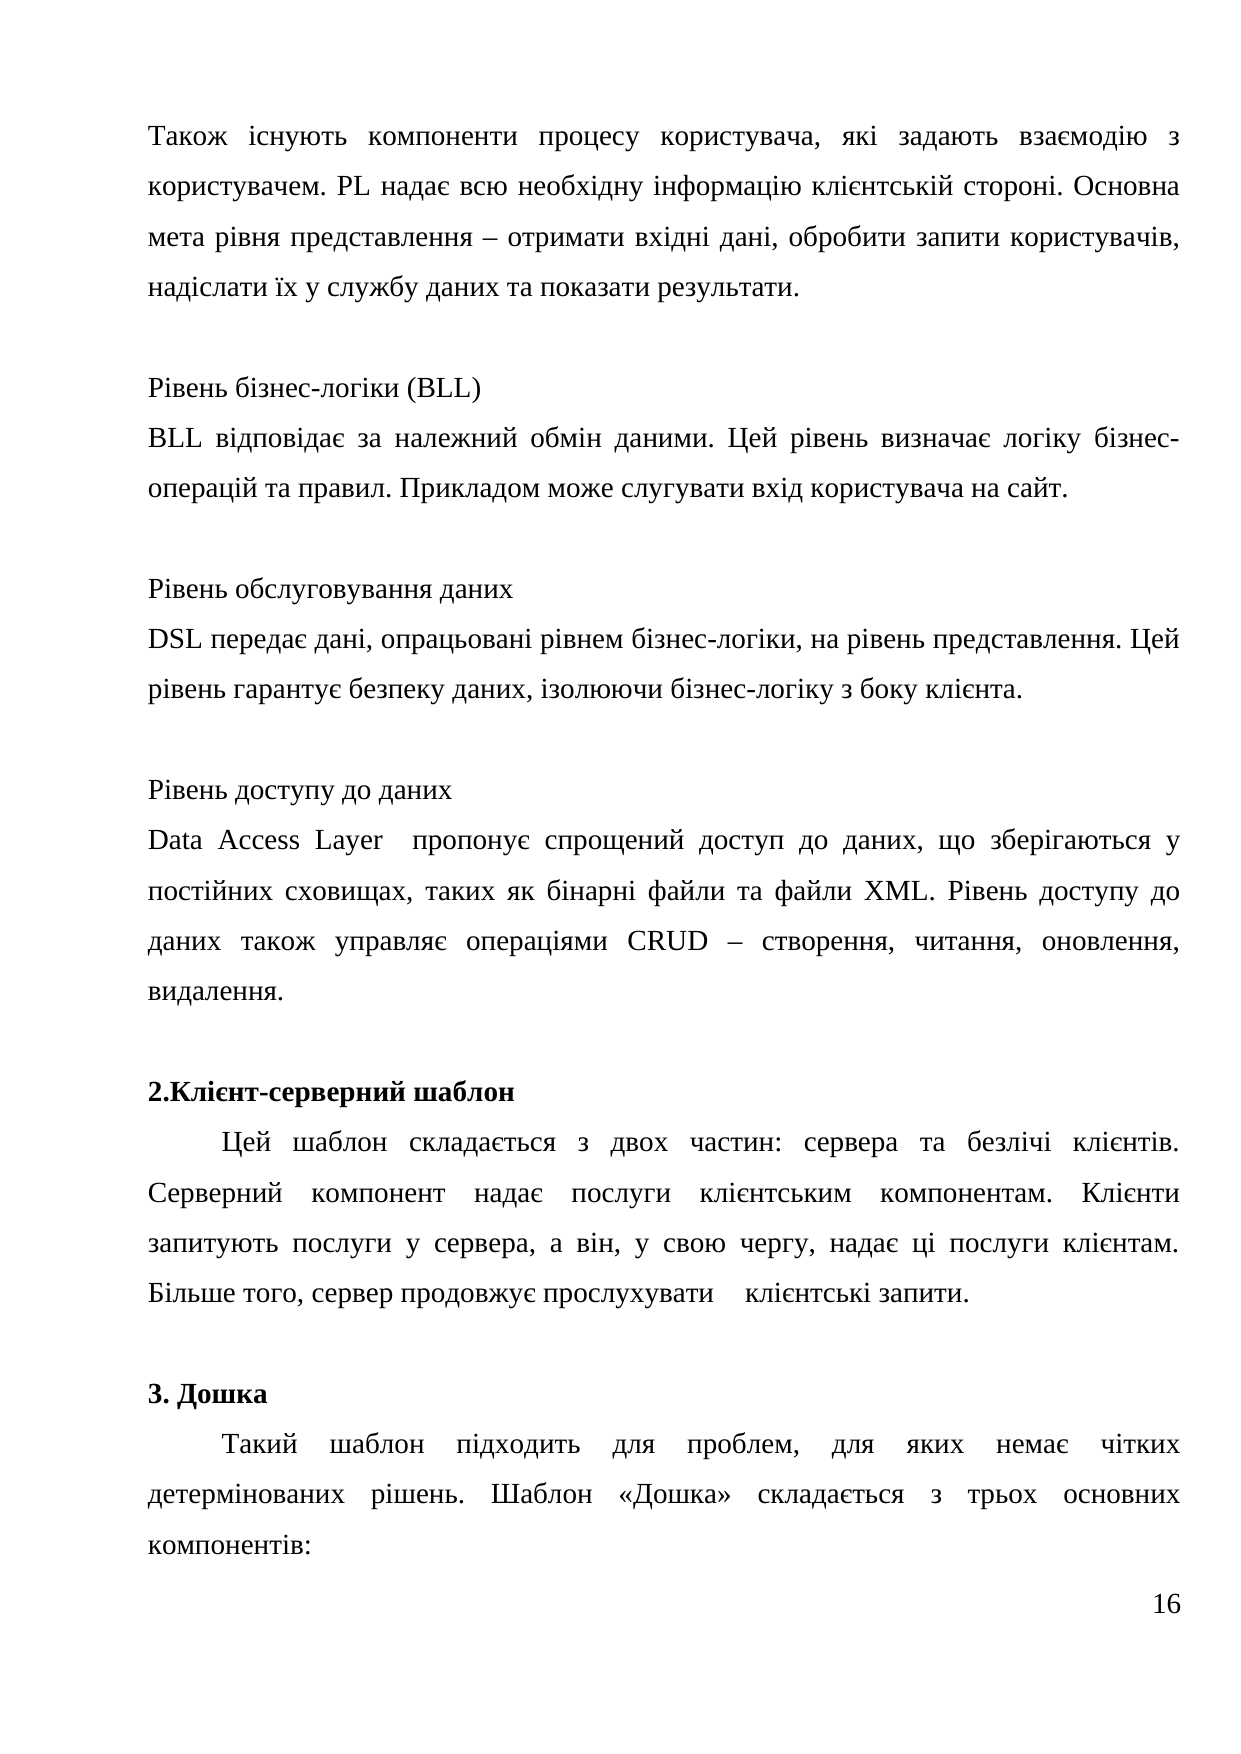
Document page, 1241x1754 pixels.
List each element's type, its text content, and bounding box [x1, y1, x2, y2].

text BLL відповідає за належний обмін даними. Цей рівень визначає логіку бізнес-операцій та правил. Прикладом може слугувати вхід користувача на сайт. [148, 420, 1181, 504]
text 2.Клієнт-серверний шаблон [148, 1074, 1181, 1108]
text Рівень бізнес-логіки (BLL) [148, 370, 1181, 403]
text Data Access Layer пропонує спрощений доступ до даних, що зберігаються у постійних сховищах, таких як бінарні файли та файли XML. Рівень доступу до даних також управляє операціями CRUD – створення, читання, оновлення, видалення. [148, 822, 1181, 1007]
text Також існують компоненти процесу користувача, які задають взаємодію з користувачем. PL надає всю необхідну інформацію клієнтській стороні. Основна мета рівня представлення – отримати вхідні дані, обробити запити користувачів, надіслати їх у службу даних та показати результати. [148, 118, 1181, 303]
text Рівень доступу до даних [148, 772, 1181, 806]
text Цей шаблон складається з двох частин: сервера та безлічі клієнтів. Серверний компонент надає послуги клієнтським компонентам. Клієнти запитують послуги у сервера, а він, у свою чергу, надає ці послуги клієнтам. Більше того, сервер продовжує прослухувати клієнтські запити. [148, 1124, 1181, 1309]
text DSL передає дані, опрацьовані рівнем бізнес-логіки, на рівень представлення. Цей рівень гарантує безпеку даних, ізолюючи бізнес-логіку з боку клієнта. [148, 621, 1181, 705]
text Рівень обслуговування даних [148, 571, 1181, 604]
text Такий шаблон підходить для проблем, для яких немає чітких детермінованих рішень. Шаблон «Дошка» складається з трьох основних компонентів: [148, 1426, 1181, 1560]
text 3. Дошка [148, 1376, 1181, 1409]
